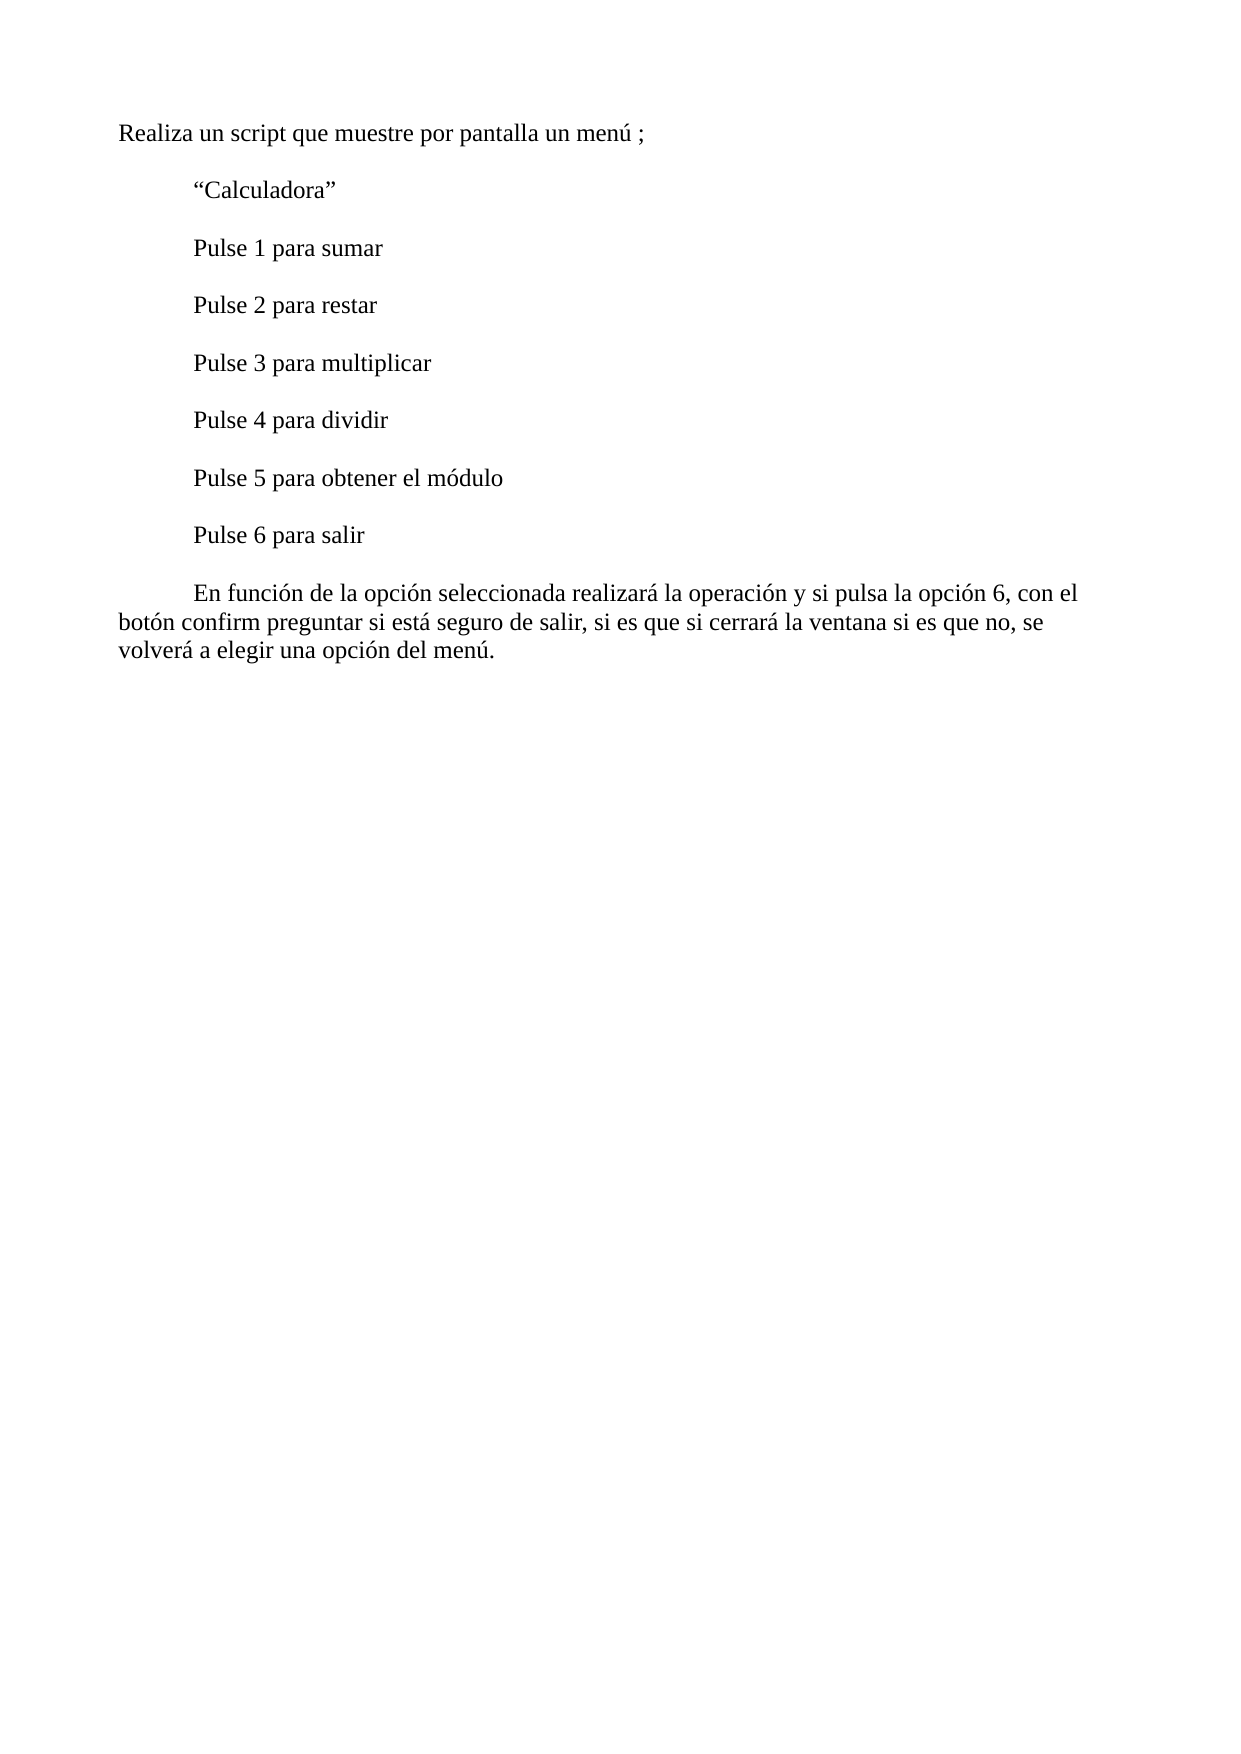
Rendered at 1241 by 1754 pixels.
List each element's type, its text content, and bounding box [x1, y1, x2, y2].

text Pulse 5 para obtener el módulo [118, 463, 1122, 492]
text Pulse 2 para restar [118, 291, 1122, 319]
text En función de la opción seleccionada realizará la operación y si pulsa la opción 6, con el botón confirm preguntar si está seguro de salir, si es que si cerrará la ventana si es que no, se volverá a elegir una opción del menú. [118, 578, 1122, 664]
text Pulse 6 para salir [118, 521, 1122, 549]
text Pulse 1 para sumar [118, 233, 1122, 262]
text Realiza un script que muestre por pantalla un menú ; [118, 118, 1122, 147]
text Pulse 3 para multiplicar [118, 348, 1122, 377]
text Pulse 4 para dividir [118, 406, 1122, 434]
text “Calculadora” [118, 176, 1122, 204]
